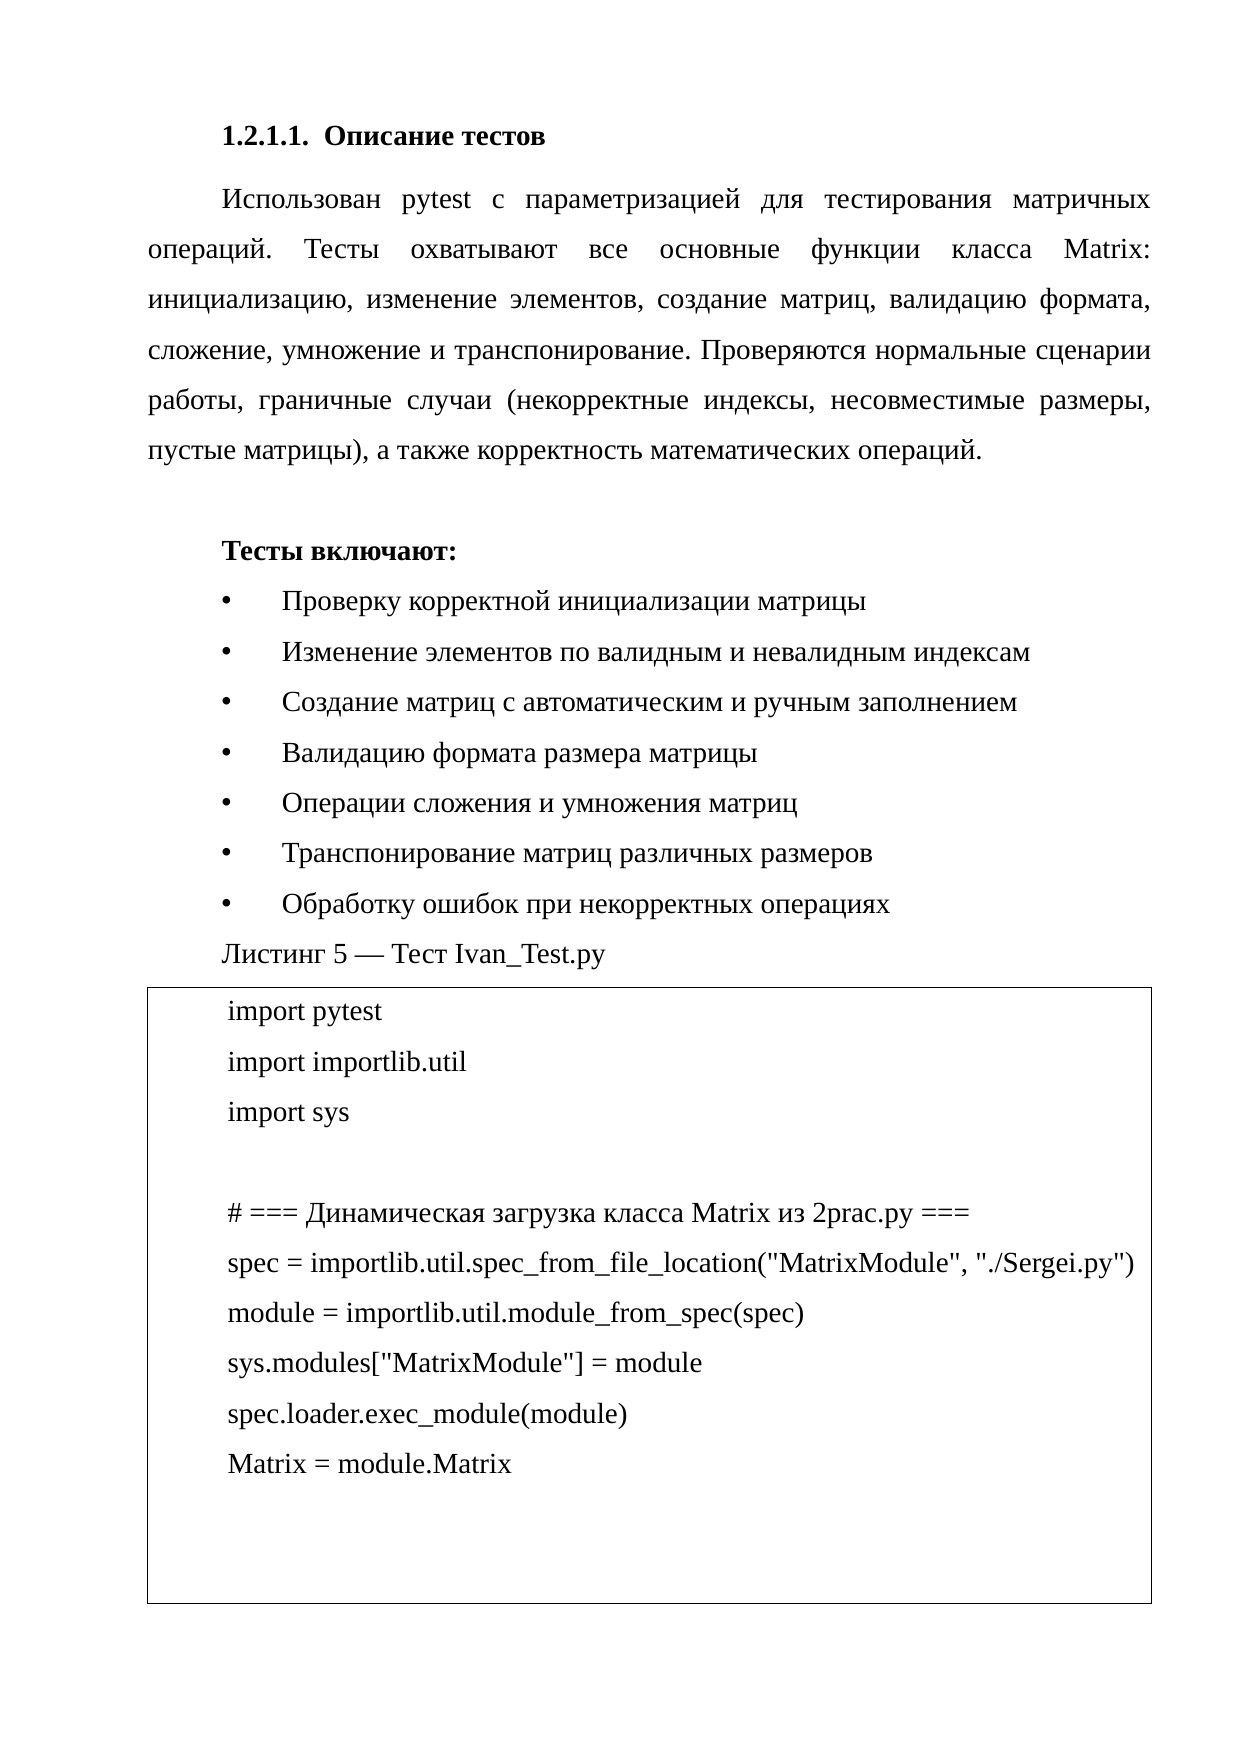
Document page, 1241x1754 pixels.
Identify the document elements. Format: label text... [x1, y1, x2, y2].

list Операции сложения и умножения матриц [148, 785, 1152, 819]
table_header import pytest import importlib.util import sys # === Динамическая загрузка класса Matrix из 2prac.py === spec = importlib.util.spec_from_file_location("MatrixModule", "./Sergei.py") module = importlib.util.module_from_spec(spec) sys.modules["MatrixModule"] = module spec.loader.exec_module(module) Matrix = module.Matrix [148, 988, 1151, 1603]
subtitle Описание тестов [148, 118, 1152, 152]
list Валидацию формата размера матрицы [148, 735, 1152, 768]
text Тесты включают: [148, 533, 1152, 567]
text Листинг 5 — Тест Ivan_Test.py [148, 936, 1152, 970]
list Транспонирование матриц различных размеров [148, 836, 1152, 869]
list Проверку корректной инициализации матрицы [148, 583, 1152, 617]
list Изменение элементов по валидным и невалидным индексам [148, 634, 1152, 667]
list Создание матриц с автоматическим и ручным заполнением [148, 684, 1152, 718]
text Использован pytest с параметризацией для тестирования матричных операций. Тесты охватывают все основные функции класса Matrix: инициализацию, изменение элементов, создание матриц, валидацию формата, сложение, умножение и транспонирование. Проверяются нормальные сценарии работы, граничные случаи (некорректные индексы, несовместимые размеры, пустые матрицы), а также корректность математических операций. [148, 181, 1152, 466]
list Обработку ошибок при некорректных операциях [148, 886, 1152, 919]
